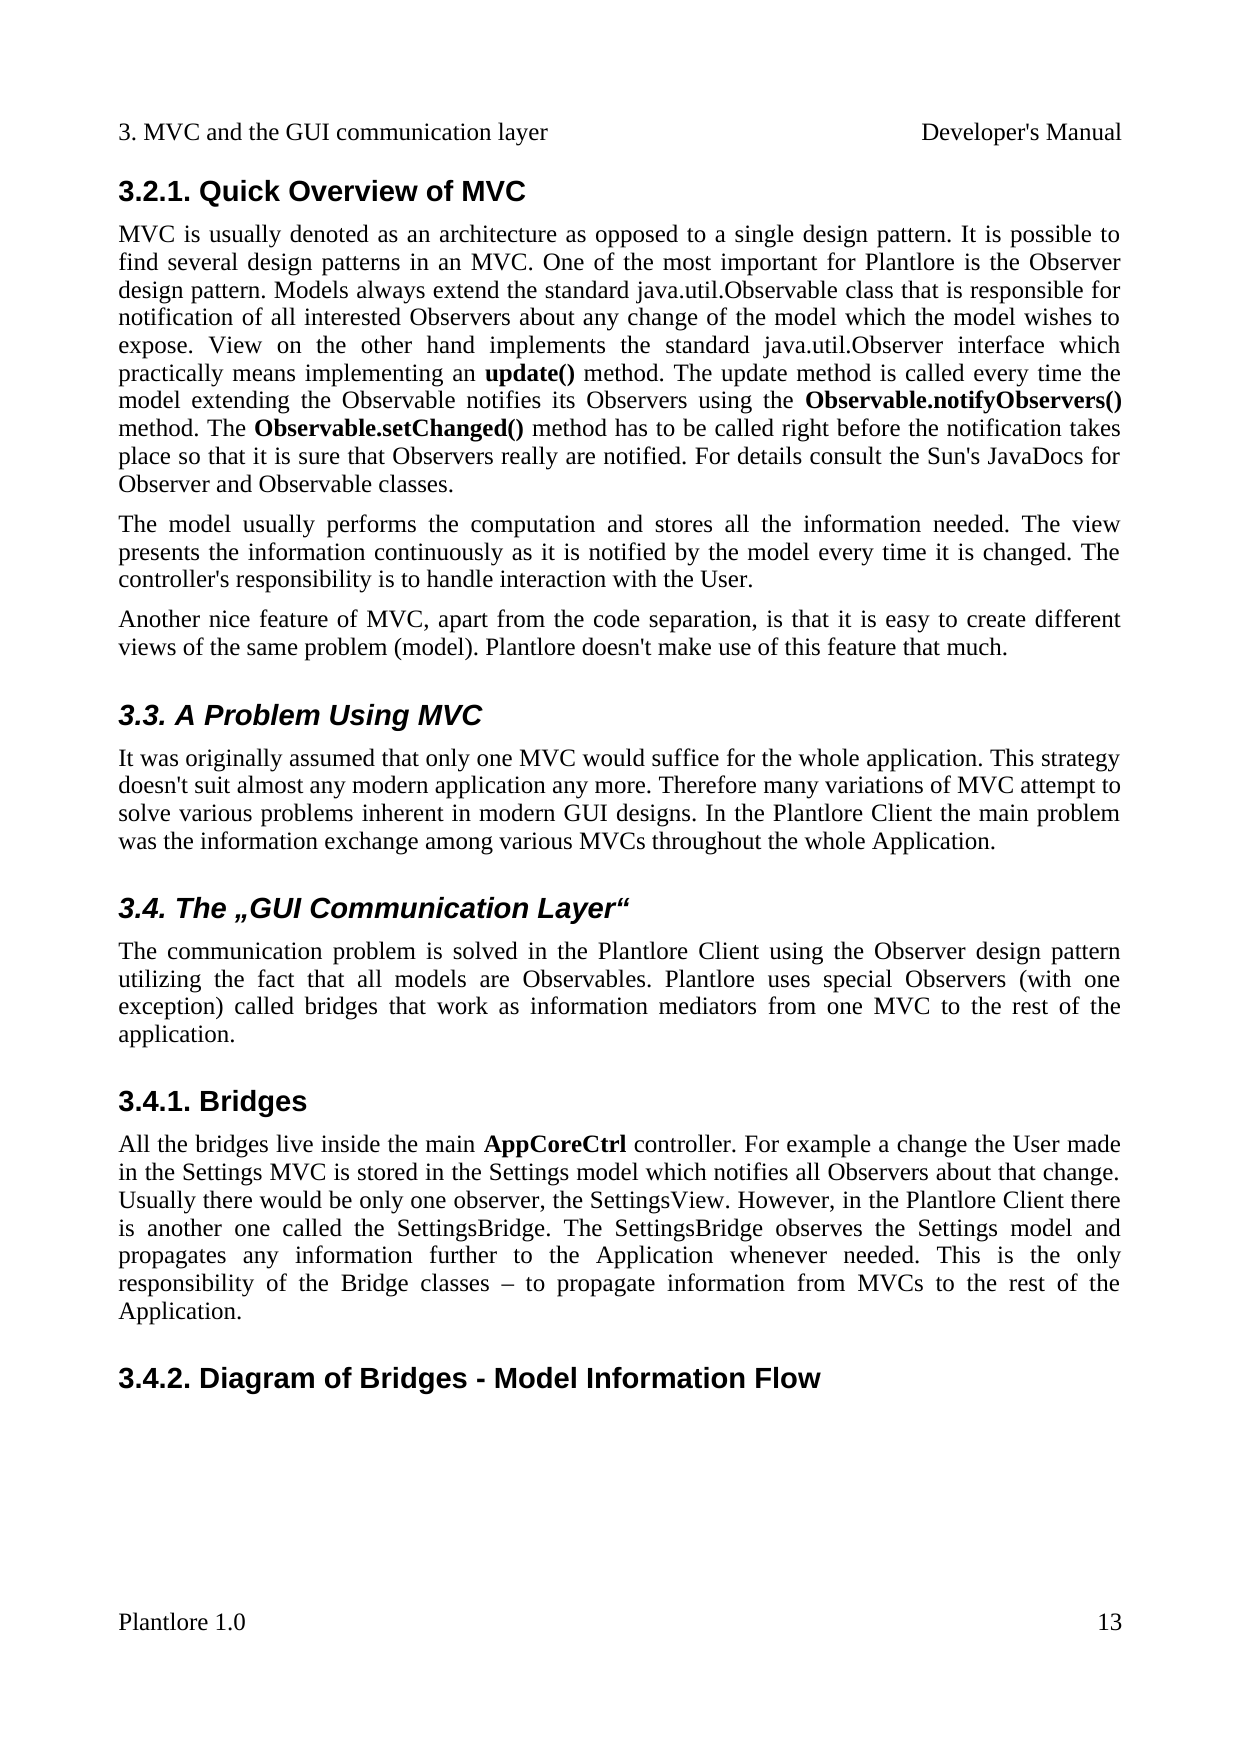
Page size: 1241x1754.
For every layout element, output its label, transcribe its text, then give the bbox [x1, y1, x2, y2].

text Another nice feature of MVC, apart from the code separation, is that it is easy to create different views of the same problem (model). Plantlore doesn't make use of this feature that much. [118, 606, 1122, 661]
subtitle 3.2.1. Quick Overview of MVC [118, 175, 1122, 208]
subtitle 3.4.2. Diagram of Bridges - Model Information Flow [118, 1362, 1122, 1394]
text The communication problem is solved in the Plantlore Client using the Observer design pattern utilizing the fact that all models are Observables. Plantlore uses special Observers (with one exception) called bridges that work as information mediators from one MVC to the rest of the application. [118, 937, 1122, 1048]
subtitle 3.3. A Problem Using MVC [118, 698, 1122, 731]
text MVC is usually denoted as an architecture as opposed to a single design pattern. It is possible to find several design patterns in an MVC. One of the most important for Plantlore is the Observer design pattern. Models always extend the standard java.util.Observable class that is responsible for notification of all interested Observers about any change of the model which the model wishes to expose. View on the other hand implements the standard java.util.Observer interface which practically means implementing an update() method. The update method is called every time the model extending the Observable notifies its Observers using the Observable.notifyObservers() method. The Observable.setChanged() method has to be called right before the notification takes place so that it is sure that Observers really are notified. For details consult the Sun's JavaDocs for Observer and Observable classes. [118, 220, 1122, 497]
text All the bridges live inside the main AppCoreCtrl controller. For example a change the User made in the Settings MVC is stored in the Settings model which notifies all Observers about that change. Usually there would be only one observer, the SettingsView. However, in the Plantlore Client there is another one called the SettingsBridge. The SettingsBridge observes the Settings model and propagates any information further to the Application whenever needed. This is the only responsibility of the Bridge classes – to propagate information from MVCs to the rest of the Application. [118, 1131, 1122, 1324]
text The model usually performs the computation and stores all the information needed. The view presents the information continuously as it is notified by the model every time it is changed. The controller's responsibility is to handle interaction with the User. [118, 510, 1122, 593]
subtitle 3.4.1. Bridges [118, 1085, 1122, 1118]
text It was originally assumed that only one MVC would suffice for the whole application. This strategy doesn't suit almost any modern application any more. Therefore many variations of MVC attempt to solve various problems inherent in modern GUI designs. In the Plantlore Client the main problem was the information exchange among various MVCs throughout the whole Application. [118, 744, 1122, 854]
subtitle 3.4. The „GUI Communication Layer“ [118, 892, 1122, 924]
